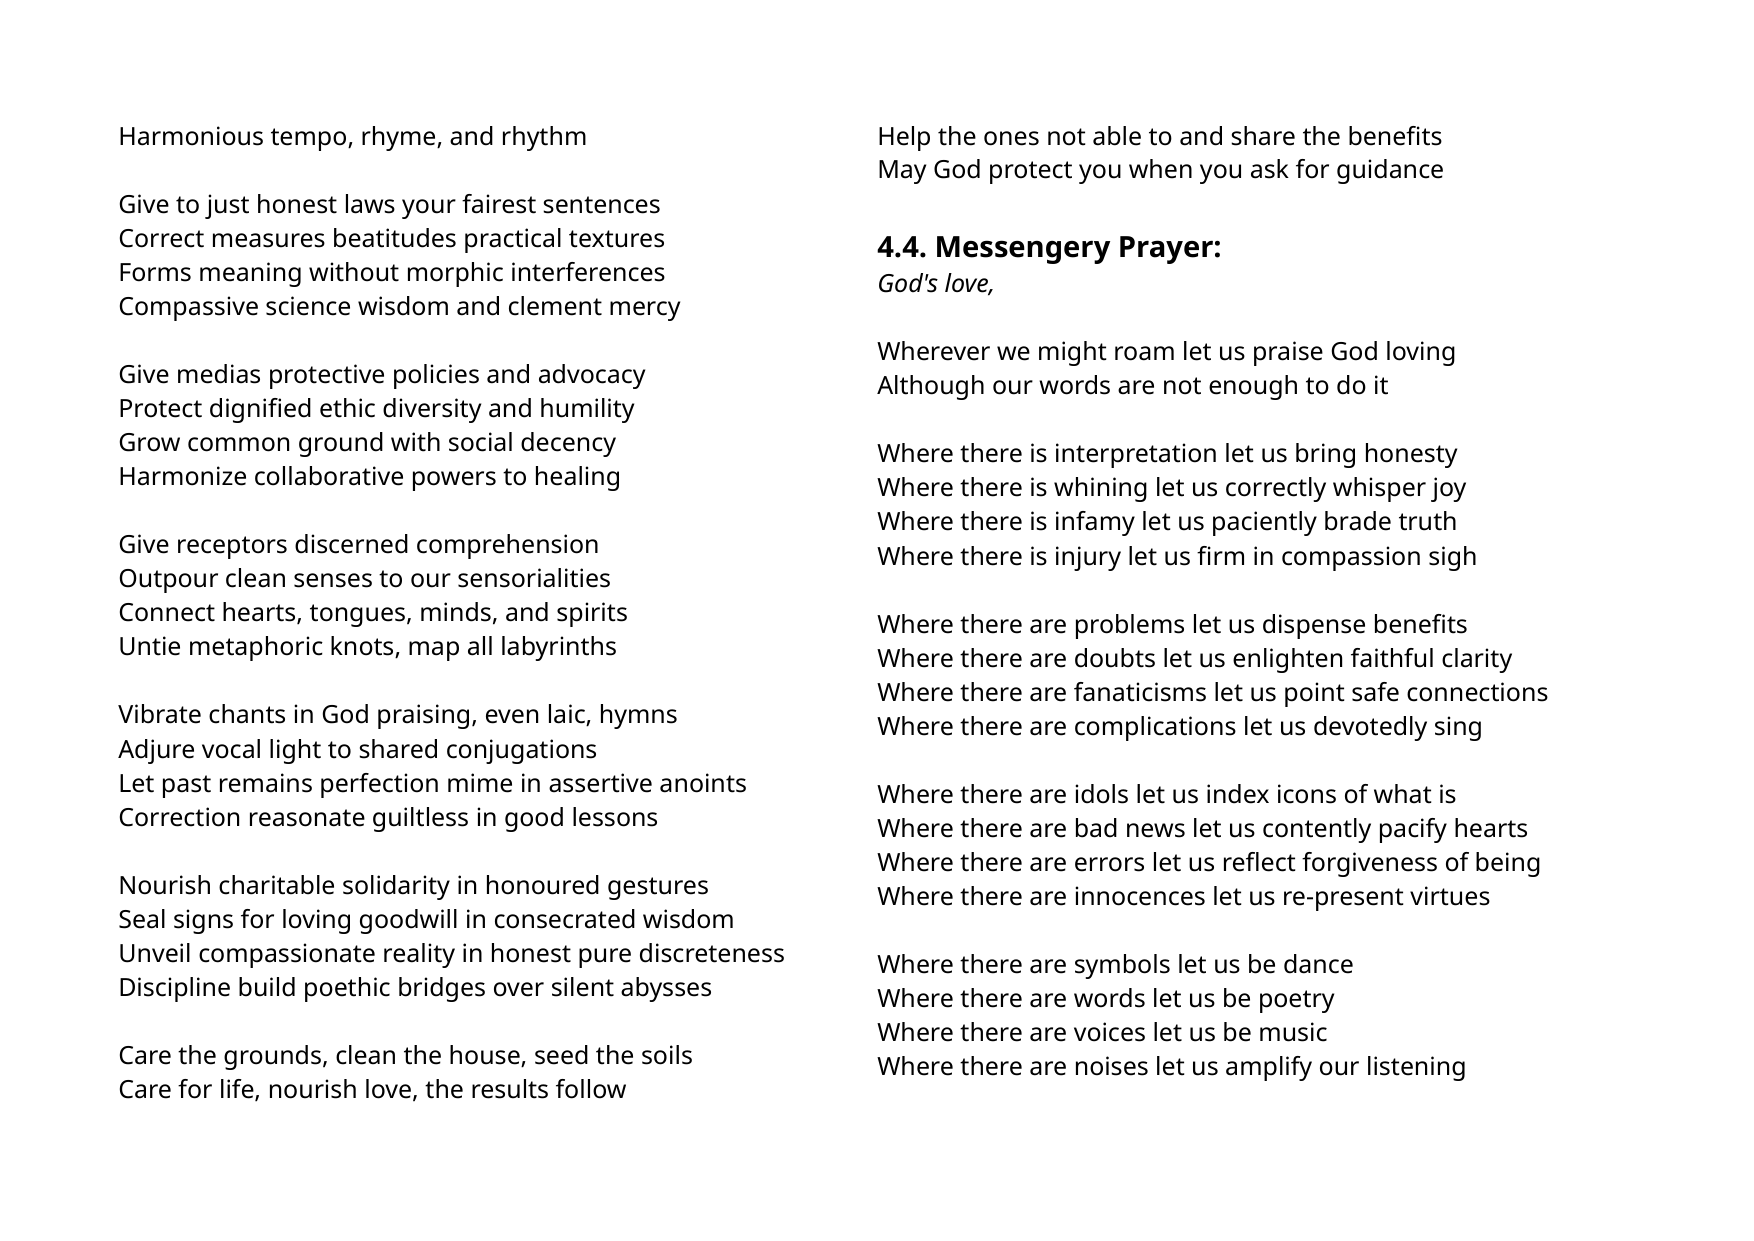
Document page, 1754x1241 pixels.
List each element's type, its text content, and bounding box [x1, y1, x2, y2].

text Where there is infamy let us paciently brade truth [877, 504, 1636, 538]
text Connect hearts, tongues, minds, and spirits [118, 595, 877, 629]
text Where there are problems let us dispense benefits [877, 606, 1636, 640]
text Give to just honest laws your fairest sentences [118, 186, 877, 220]
text Adjure vocal light to shared conjugations [118, 731, 877, 765]
text Correct measures beatitudes practical textures [118, 220, 877, 254]
text Where there are fanaticisms let us point safe connections [877, 674, 1636, 708]
text Help the ones not able to and share the benefits [877, 118, 1636, 152]
text Care the grounds, clean the house, seed the soils [118, 1038, 877, 1072]
text Wherever we might roam let us praise God loving [877, 334, 1636, 368]
text Where there are innocences let us re-present virtues [877, 879, 1636, 913]
text Where there is injury let us firm in compassion sigh [877, 538, 1636, 572]
text Where there are bad news let us contently pacify hearts [877, 811, 1636, 845]
text Where there are errors let us reflect forgiveness of being [877, 845, 1636, 879]
text Let past remains perfection mime in assertive anoints [118, 765, 877, 799]
text Nourish charitable solidarity in honoured gestures [118, 867, 877, 902]
text Harmonious tempo, rhyme, and rhythm [118, 118, 877, 152]
text God's love, [877, 266, 1636, 300]
text Seal signs for loving goodwill in consecrated wisdom [118, 902, 877, 936]
text Grow common ground with social decency [118, 425, 877, 459]
text Care for life, nourish love, the results follow [118, 1072, 877, 1106]
text Give receptors discerned comprehension [118, 527, 877, 561]
text Unveil compassionate reality in honest pure discreteness [118, 936, 877, 970]
text 4.4. Messengery Prayer: [877, 226, 1636, 266]
text Where there are symbols let us be dance [877, 947, 1636, 981]
text Protect dignified ethic diversity and humility [118, 391, 877, 425]
text Correction reasonate guiltless in good lessons [118, 799, 877, 833]
text Outpour clean senses to our sensorialities [118, 561, 877, 595]
text Where there are doubts let us enlighten faithful clarity [877, 640, 1636, 674]
text Discipline build poethic bridges over silent abysses [118, 970, 877, 1004]
text Give medias protective policies and advocacy [118, 357, 877, 391]
text Where there are complications let us devotedly sing [877, 708, 1636, 742]
text May God protect you when you ask for guidance [877, 152, 1636, 186]
text Where there are noises let us amplify our listening [877, 1049, 1636, 1083]
text Forms meaning without morphic interferences [118, 254, 877, 288]
text Compassive science wisdom and clement mercy [118, 288, 877, 322]
text Where there is interpretation let us bring honesty [877, 436, 1636, 470]
text Where there are words let us be poetry [877, 981, 1636, 1015]
text Where there are idols let us index icons of what is [877, 777, 1636, 811]
text Vibrate chants in God praising, even laic, hymns [118, 697, 877, 731]
text Untie metaphoric knots, map all labyrinths [118, 629, 877, 663]
text Where there is whining let us correctly whisper joy [877, 470, 1636, 504]
text Where there are voices let us be music [877, 1015, 1636, 1049]
text Although our words are not enough to do it [877, 368, 1636, 402]
text Harmonize collaborative powers to healing [118, 459, 877, 493]
